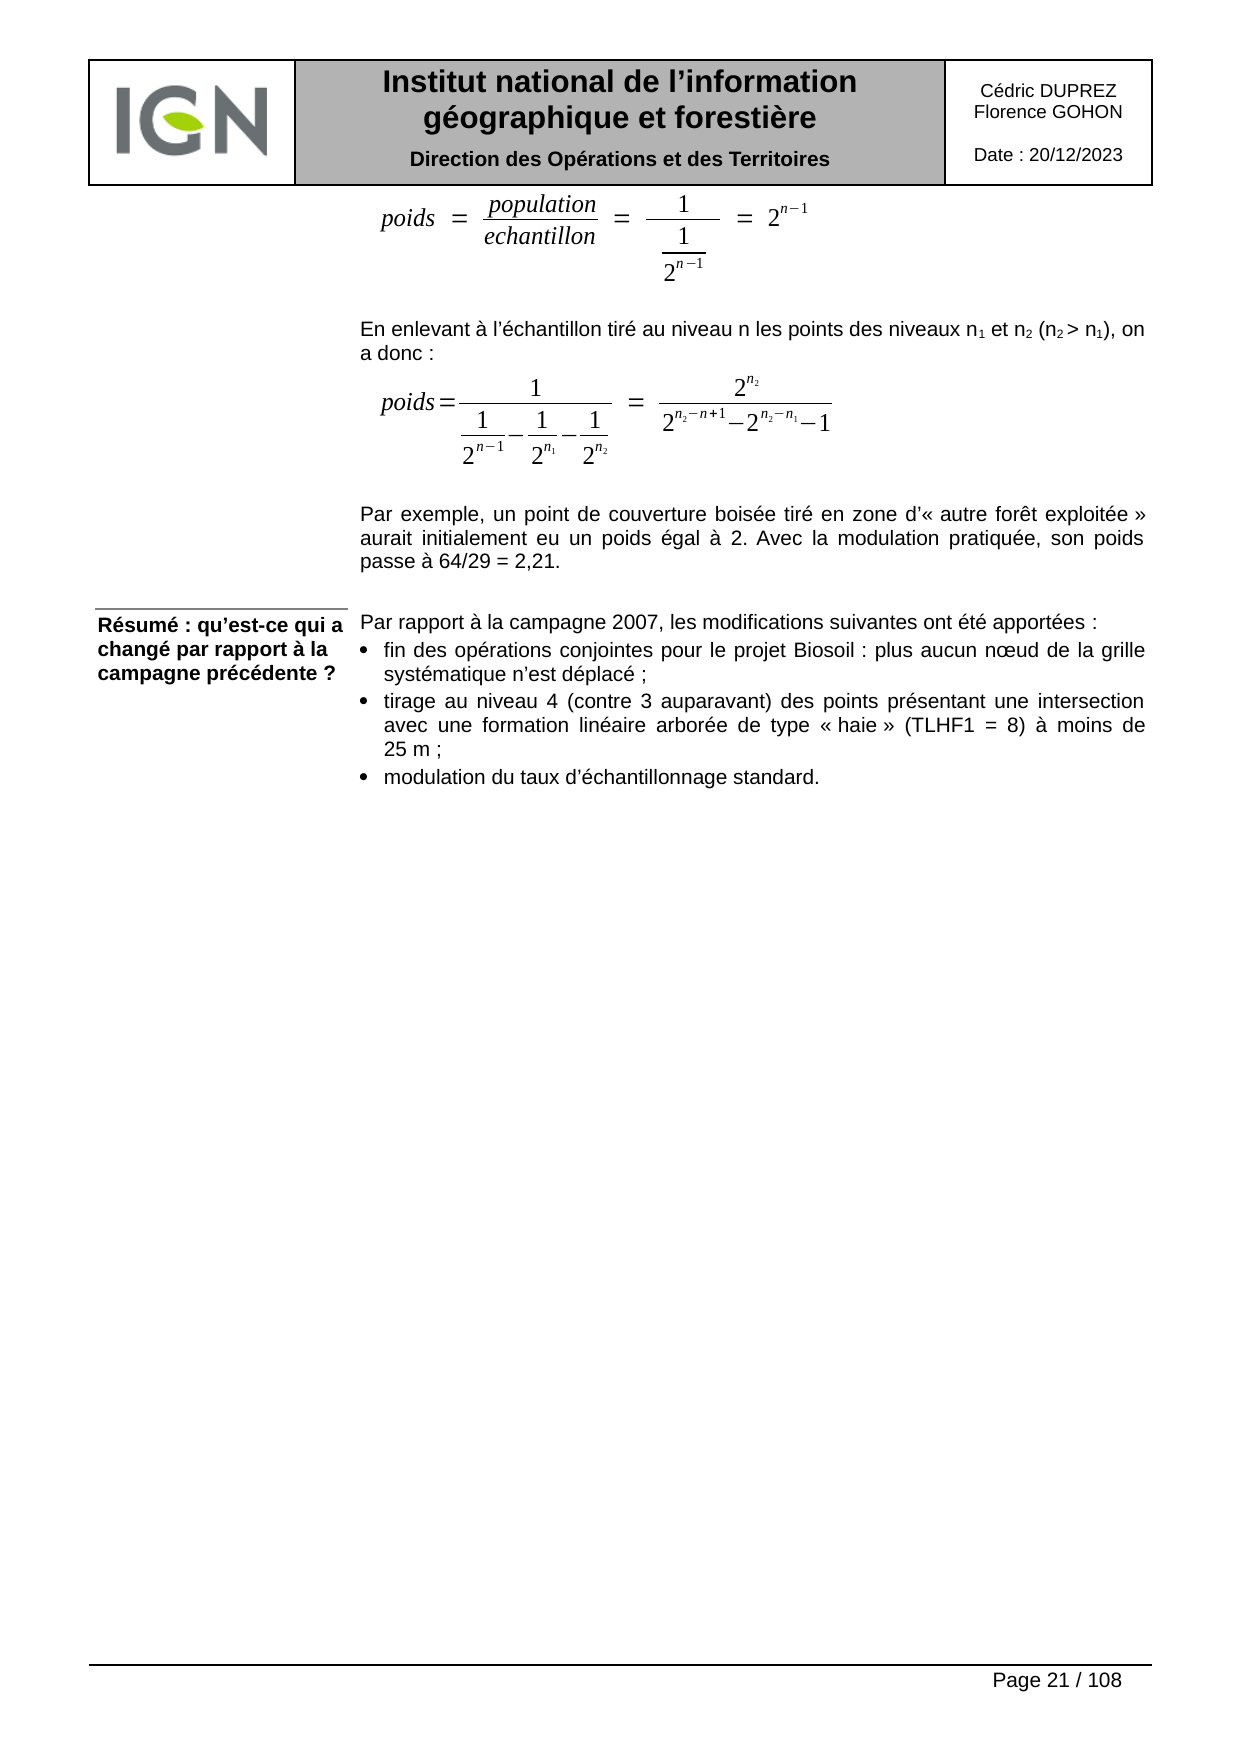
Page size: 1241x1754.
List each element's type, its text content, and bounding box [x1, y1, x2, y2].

table_cell Compte tenu de la charge supplémentaire représentée par un test de retour sur les points de la première campagne (2005), il a été nécessaire de procéder à une diminution d’environ 10 % du nombre initial des points de couverture boisée ouverte, fermée ou bosquet à visiter sur le terrain. Afin d’éviter tout biais, et de ne pas compliquer le calcul du poids des points levés, la modulation consiste à retirer du tirage les points de couverture photo-interprétée boisée ouverte, fermée ou bosquet (CSO = 1, 2 ou 3) dont le niveau maximal de sondage (TIRMAX) est 5 ou 6, en l’absence de haie. La mise à jour du poids de deuxième phase statistique de ces points suit donc le principe suivant : l’ensemble des points de la grille (la population) est découpé en points de niveaux 1, 2, 3… La fraction de la population dont le niveau de tirage est n est donc . Pour une population valant 1, on a donc : Un échantillon tiré au niveau 2 a donc tous les points de niveau 2 ou plus, et représente : Chaque point de cet échantillon a donc un poids qui vaut : Chaque échantillon de niveau n a un poids valant : En enlevant à l’échantillon tiré au niveau n les points des niveaux n1 et n2 (n2 > n1), on a donc : Par exemple, un point de couverture boisée tiré en zone d’« autre forêt exploitée » aurait initialement eu un poids égal à 2. Avec la modulation pratiquée, son poids passe à 64/29 = 2,21. [354, 186, 1152, 607]
table_cell Résumé : qu’est-ce qui a changé par rapport à la campagne précédente ? [89, 607, 354, 822]
table_cell Par rapport à la campagne 2007, les modifications suivantes ont été apportées : fin des opérations conjointes pour le projet Biosoil : plus aucun nœud de la grille systématique n’est déplacé ; tirage au niveau 4 (contre 3 auparavant) des points présentant une intersection avec une formation linéaire arborée de type « haie » (TLHF1 = 8) à moins de 25 m ; modulation du taux d’échantillonnage standard. [354, 607, 1152, 822]
picture [91, 62, 293, 180]
table_cell [89, 186, 354, 607]
